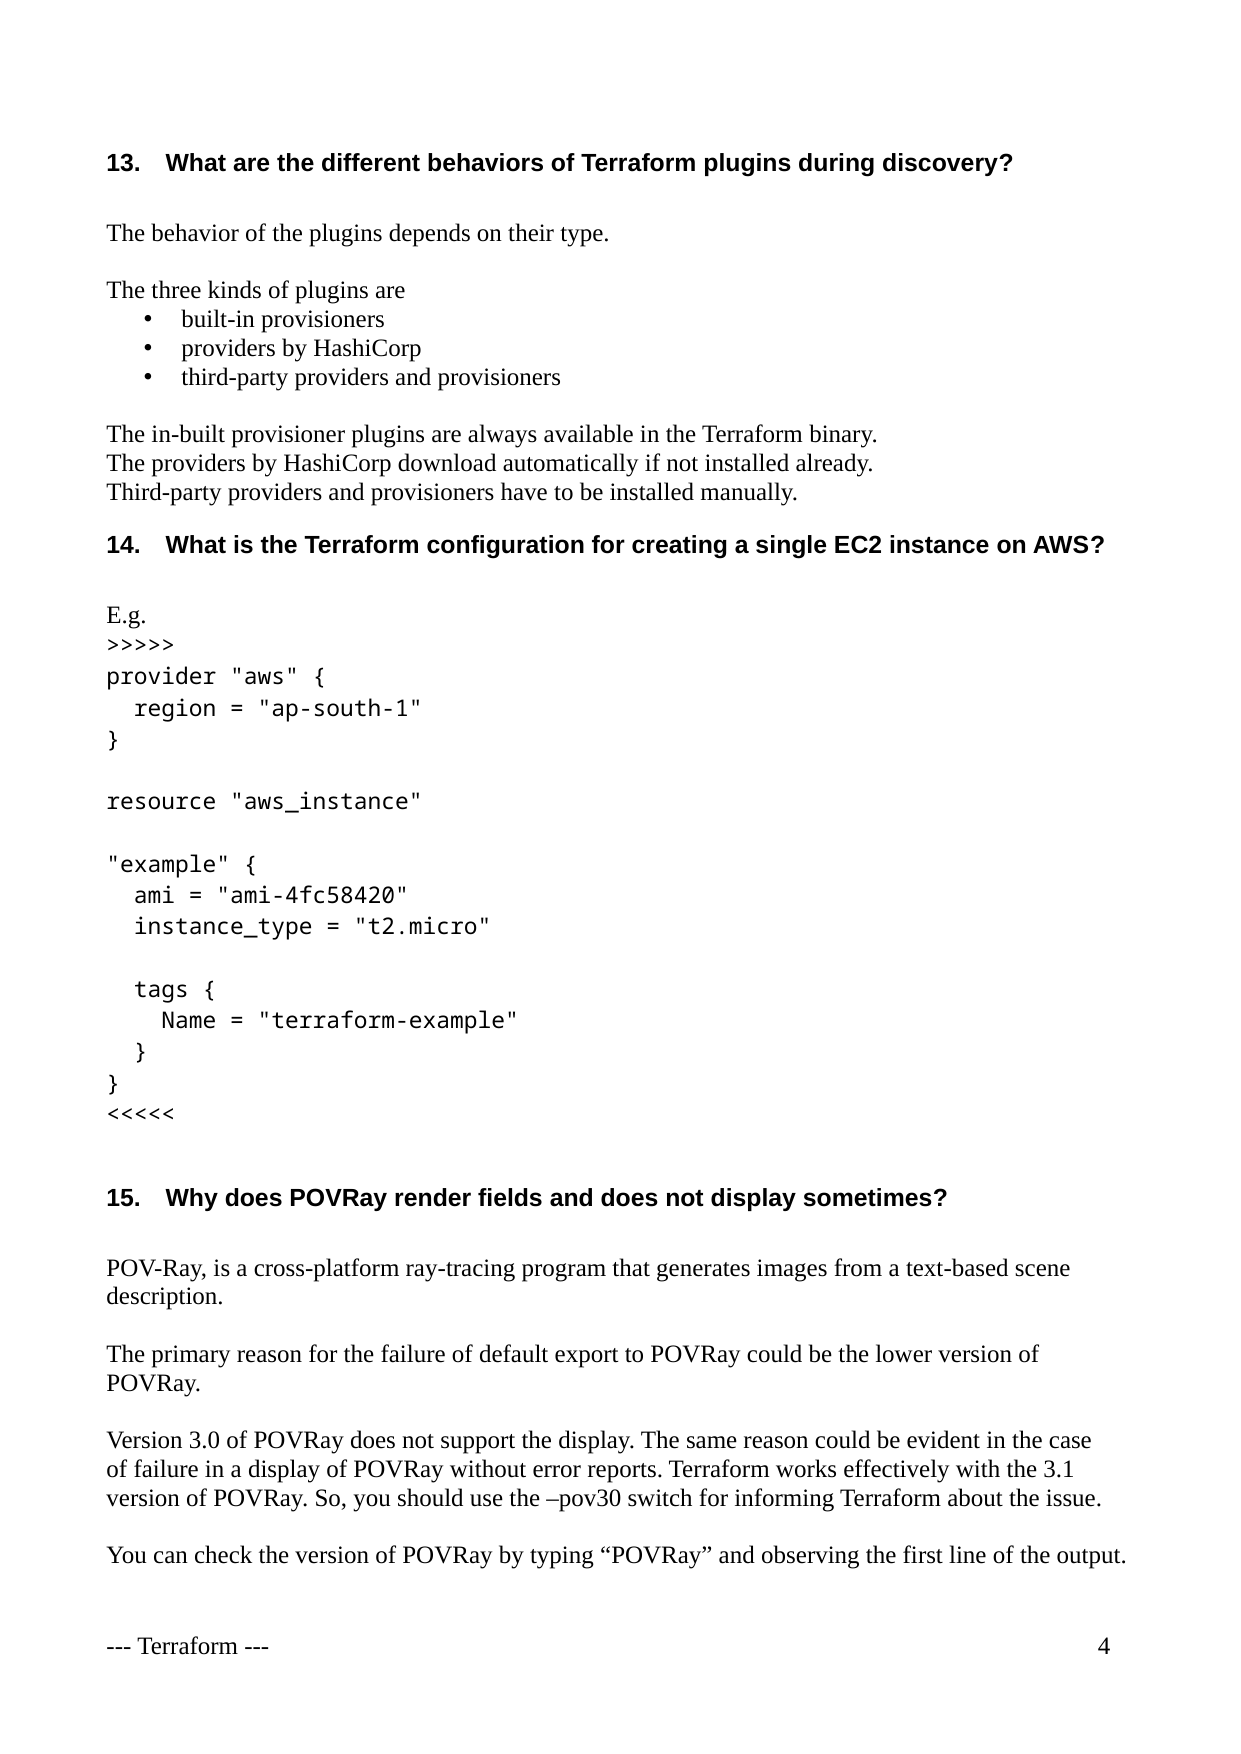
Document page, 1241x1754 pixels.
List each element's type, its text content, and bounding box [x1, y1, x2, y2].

text region = "ap-south-1" [106, 692, 1134, 723]
list third-party providers and provisioners [144, 362, 1134, 391]
subtitle What are the different behaviors of Terraform plugins during discovery? [106, 148, 1134, 177]
text provider "aws" { [106, 660, 1134, 692]
text of failure in a display of POVRay without error reports. Terraform works effectively with the 3.1 version of POVRay. So, you should use the –pov30 switch for informing Terraform about the issue. [106, 1454, 1134, 1511]
text You can check the version of POVRay by typing “POVRay” and observing the first line of the output. [106, 1540, 1134, 1569]
text The three kinds of plugins are [106, 276, 1134, 304]
subtitle Why does POVRay render fields and does not display sometimes? [106, 1183, 1134, 1211]
text <<<<< [106, 1098, 1134, 1129]
text E.g. [106, 600, 1134, 629]
text "example" { [106, 848, 1134, 879]
text >>>>> [106, 629, 1134, 660]
text tags { [106, 973, 1134, 1004]
list built-in provisioners [144, 304, 1134, 333]
list providers by HashiCorp [144, 333, 1134, 362]
subtitle What is the Terraform configuration for creating a single EC2 instance on AWS? [106, 531, 1134, 559]
text Third-party providers and provisioners have to be installed manually. [106, 477, 1134, 506]
text POV-Ray, is a cross-platform ray-tracing program that generates images from a text-based scene description. [106, 1253, 1134, 1310]
text The behavior of the plugins depends on their type. [106, 218, 1134, 247]
text } [106, 1035, 1134, 1067]
text ami = "ami-4fc58420" [106, 879, 1134, 910]
text Version 3.0 of POVRay does not support the display. The same reason could be evident in the case [106, 1425, 1134, 1454]
text } [106, 723, 1134, 754]
text instance_type = "t2.micro" [106, 910, 1134, 942]
text Name = "terraform-example" [106, 1004, 1134, 1035]
text } [106, 1067, 1134, 1098]
text The providers by HashiCorp download automatically if not installed already. [106, 448, 1134, 477]
text resource "aws_instance" [106, 785, 1134, 817]
text The in-built provisioner plugins are always available in the Terraform binary. [106, 419, 1134, 448]
text The primary reason for the failure of default export to POVRay could be the lower version of POVRay. [106, 1339, 1134, 1396]
